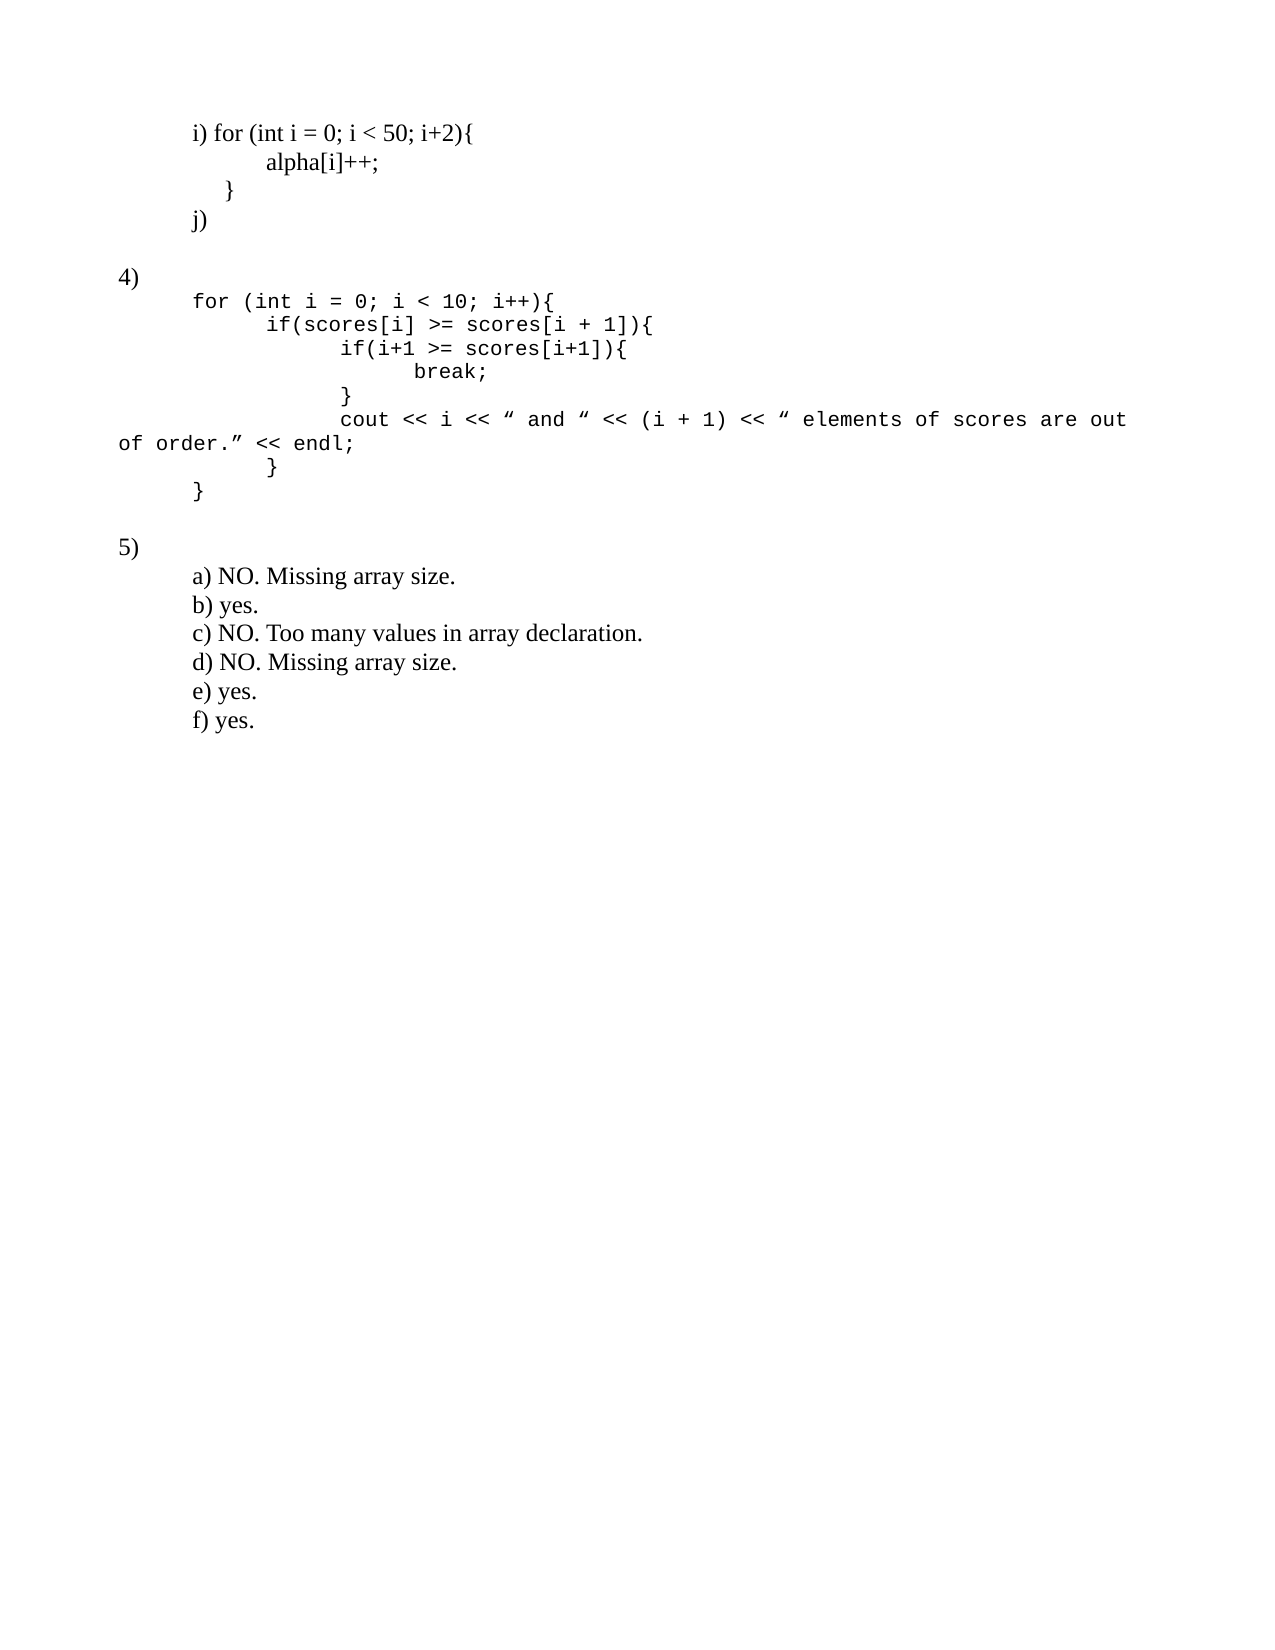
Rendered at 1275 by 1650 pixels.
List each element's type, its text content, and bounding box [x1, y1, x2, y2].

text 5) [118, 532, 1157, 561]
text j) [118, 204, 1157, 233]
text a) NO. Missing array size. [118, 561, 1157, 590]
text f) yes. [118, 705, 1157, 733]
text e) yes. [118, 676, 1157, 705]
text b) yes. [118, 590, 1157, 618]
text break; [118, 362, 1157, 385]
text 4) [118, 262, 1157, 291]
text for (int i = 0; i < 10; i++){ [118, 291, 1157, 314]
text alpha[i]++; [118, 147, 1157, 176]
text } [118, 176, 1157, 204]
text d) NO. Missing array size. [118, 647, 1157, 676]
text cout << i << “ and “ << (i + 1) << “ elements of scores are out of order.” << endl; [118, 409, 1157, 456]
text } [118, 385, 1157, 409]
text if(scores[i] >= scores[i + 1]){ [118, 314, 1157, 338]
text c) NO. Too many values in array declaration. [118, 618, 1157, 647]
text i) for (int i = 0; i < 50; i+2){ [118, 118, 1157, 147]
text if(i+1 >= scores[i+1]){ [118, 338, 1157, 362]
text } [118, 480, 1157, 503]
text } [118, 456, 1157, 480]
